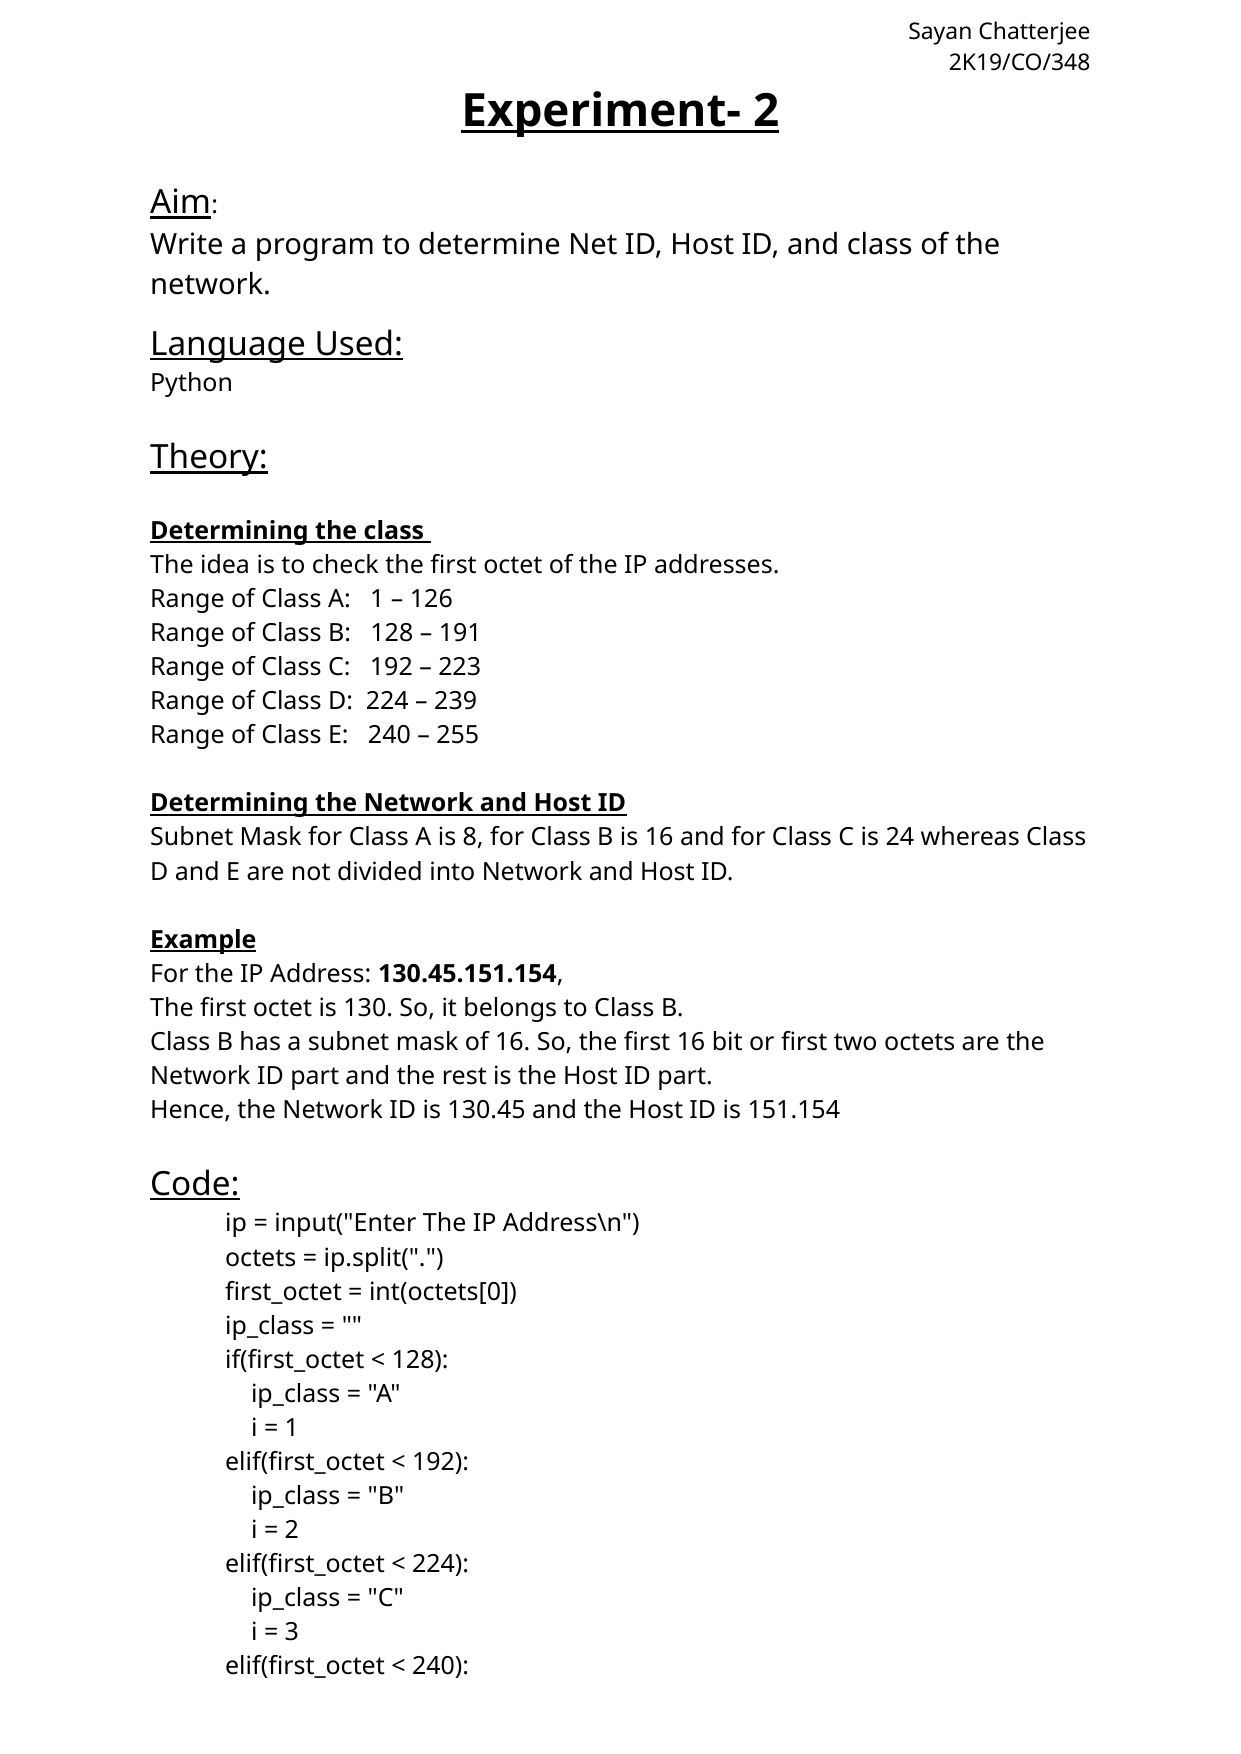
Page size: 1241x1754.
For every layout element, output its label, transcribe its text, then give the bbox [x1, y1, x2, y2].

list Write a program to determine Net ID, Host ID, and class of the network. [150, 223, 1090, 303]
list ip_class = "C" [225, 1580, 1090, 1614]
list if(first_octet < 128): [225, 1341, 1090, 1375]
text Example [150, 921, 1090, 955]
text Determining the Network and Host ID [150, 785, 1090, 819]
text Range of Class E: 240 – 255 [150, 717, 1090, 751]
text Class B has a subnet mask of 16. So, the first 16 bit or first two octets are the Network ID part and the rest is the Host ID part. [150, 1023, 1090, 1092]
list ip = input("Enter The IP Address\n") [225, 1205, 1090, 1239]
text Range of Class A: 1 – 126 [150, 581, 1090, 615]
list ip_class = "A" [225, 1375, 1090, 1409]
list ip_class = "B" [225, 1478, 1090, 1512]
list i = 3 [225, 1614, 1090, 1648]
list octets = ip.split(".") [225, 1239, 1090, 1273]
subtitle Python [150, 365, 1090, 399]
text Range of Class C: 192 – 223 [150, 649, 1090, 683]
text For the IP Address: 130.45.151.154, [150, 955, 1090, 989]
subtitle Experiment- 2 [150, 77, 1090, 140]
list elif(first_octet < 224): [225, 1546, 1090, 1580]
list i = 1 [225, 1409, 1090, 1443]
text The idea is to check the first octet of the IP addresses. [150, 547, 1090, 581]
list elif(first_octet < 240): [225, 1648, 1090, 1682]
text Subnet Mask for Class A is 8, for Class B is 16 and for Class C is 24 whereas Class D and E are not divided into Network and Host ID. [150, 819, 1090, 887]
subtitle Language Used: [150, 319, 1090, 365]
list i = 2 [225, 1512, 1090, 1546]
list elif(first_octet < 192): [225, 1443, 1090, 1478]
text Range of Class B: 128 – 191 [150, 615, 1090, 649]
subtitle Theory: [150, 433, 1090, 478]
text Determining the class [150, 512, 1090, 547]
list first_octet = int(octets[0]) [225, 1273, 1090, 1307]
text Aim: [150, 178, 1090, 223]
subtitle Code: [150, 1160, 1090, 1205]
text Hence, the Network ID is 130.45 and the Host ID is 151.154 [150, 1092, 1090, 1126]
list ip_class = "" [225, 1307, 1090, 1341]
text Range of Class D: 224 – 239 [150, 683, 1090, 717]
text The first octet is 130. So, it belongs to Class B. [150, 989, 1090, 1023]
